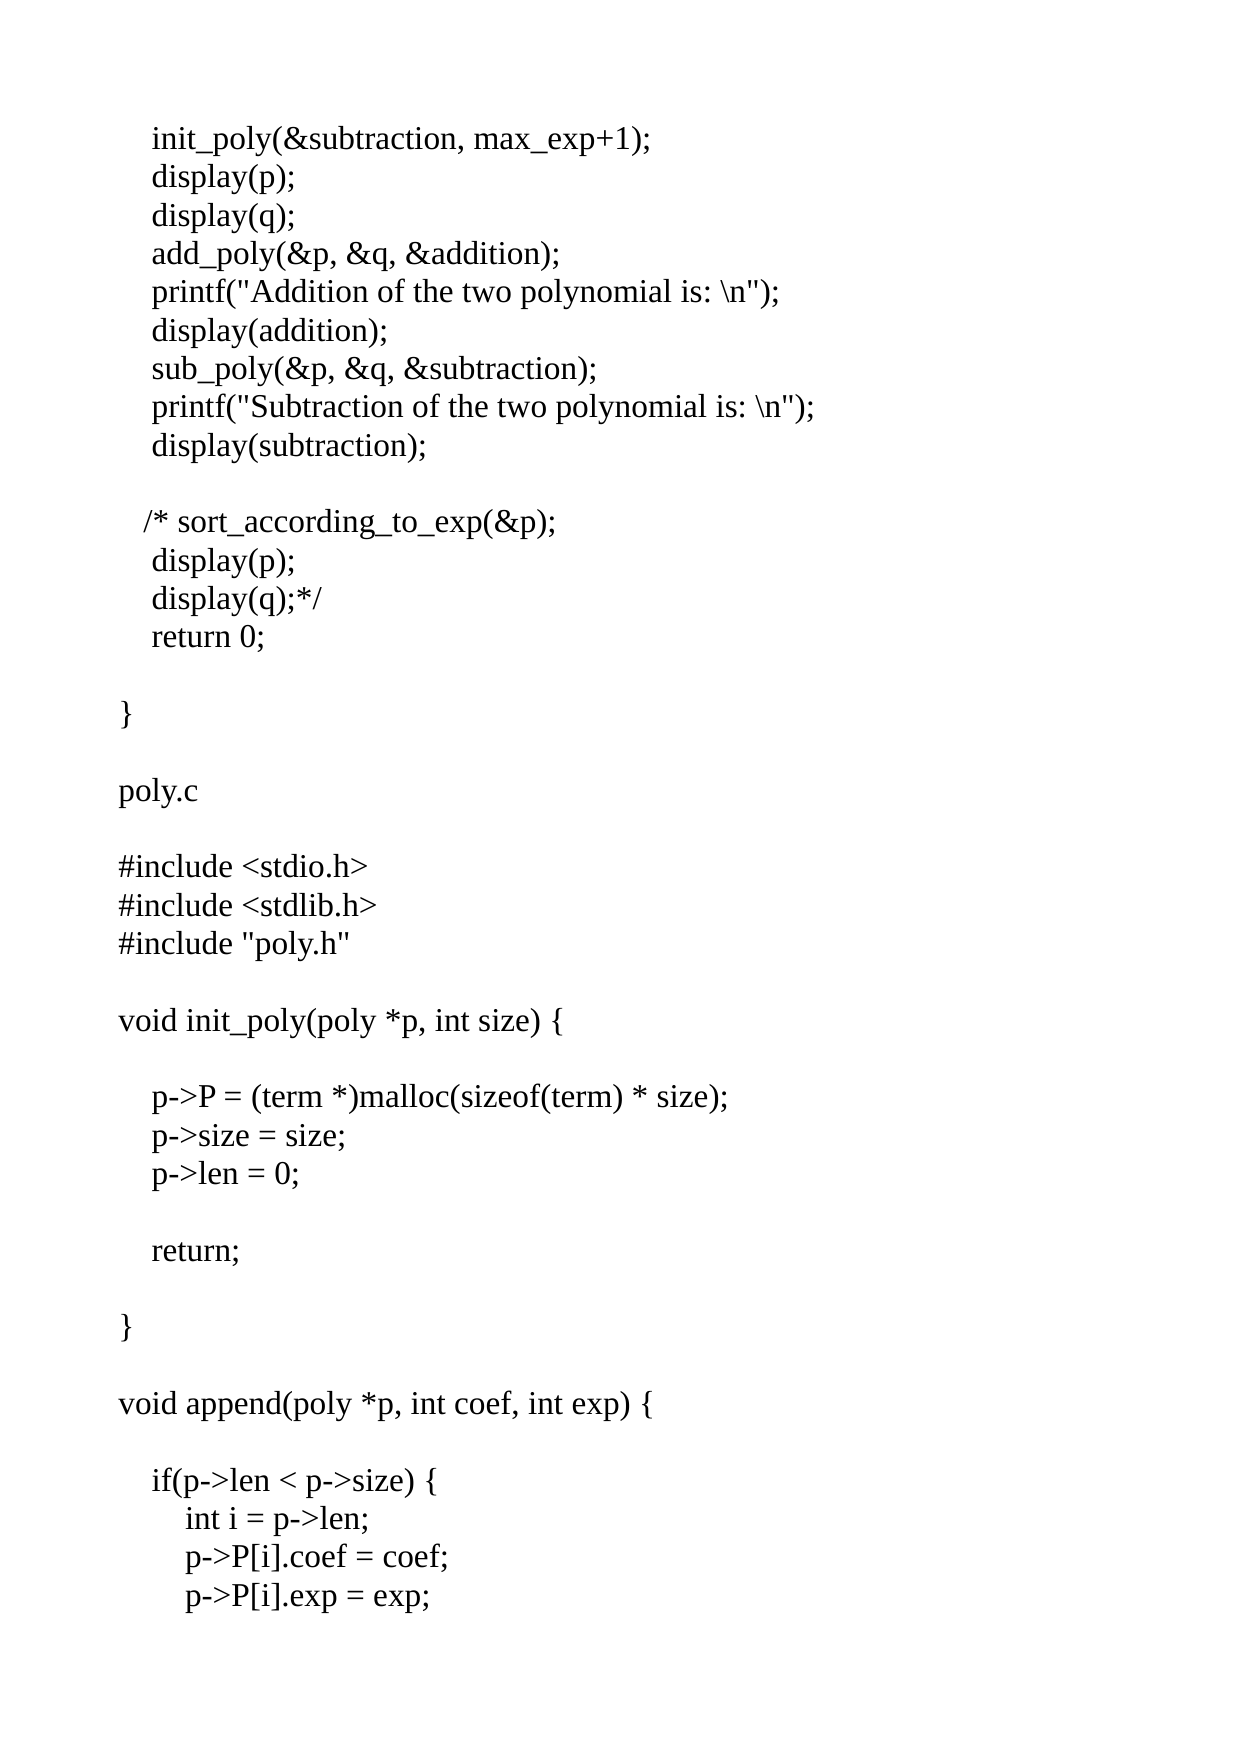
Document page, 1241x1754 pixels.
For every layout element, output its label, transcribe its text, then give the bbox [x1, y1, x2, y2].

text display(p); [118, 156, 1122, 195]
text } [118, 693, 1122, 731]
text add_poly(&p, &q, &addition); [118, 233, 1122, 271]
text p->P = (term *)malloc(sizeof(term) * size); [118, 1076, 1122, 1115]
text p->P[i].coef = coef; [118, 1536, 1122, 1575]
text if(p->len < p->size) { [118, 1460, 1122, 1498]
text display(subtraction); [118, 425, 1122, 463]
text return; [118, 1230, 1122, 1268]
text void init_poly(poly *p, int size) { [118, 1000, 1122, 1038]
text poly.c [118, 770, 1122, 808]
text #include <stdio.h> [118, 846, 1122, 885]
text printf("Addition of the two polynomial is: \n"); [118, 271, 1122, 310]
text int i = p->len; [118, 1498, 1122, 1536]
text p->P[i].exp = exp; [118, 1575, 1122, 1613]
text void append(poly *p, int coef, int exp) { [118, 1383, 1122, 1421]
text /* sort_according_to_exp(&p); [118, 501, 1122, 540]
text p->size = size; [118, 1115, 1122, 1153]
text #include <stdlib.h> [118, 885, 1122, 923]
text printf("Subtraction of the two polynomial is: \n"); [118, 386, 1122, 425]
text init_poly(&subtraction, max_exp+1); [118, 118, 1122, 156]
text display(q); [118, 195, 1122, 233]
text sub_poly(&p, &q, &subtraction); [118, 348, 1122, 386]
text p->len = 0; [118, 1153, 1122, 1191]
text display(p); [118, 540, 1122, 578]
text display(addition); [118, 310, 1122, 348]
text display(q);*/ [118, 578, 1122, 616]
text #include "poly.h" [118, 923, 1122, 961]
text } [118, 1306, 1122, 1345]
text return 0; [118, 616, 1122, 655]
